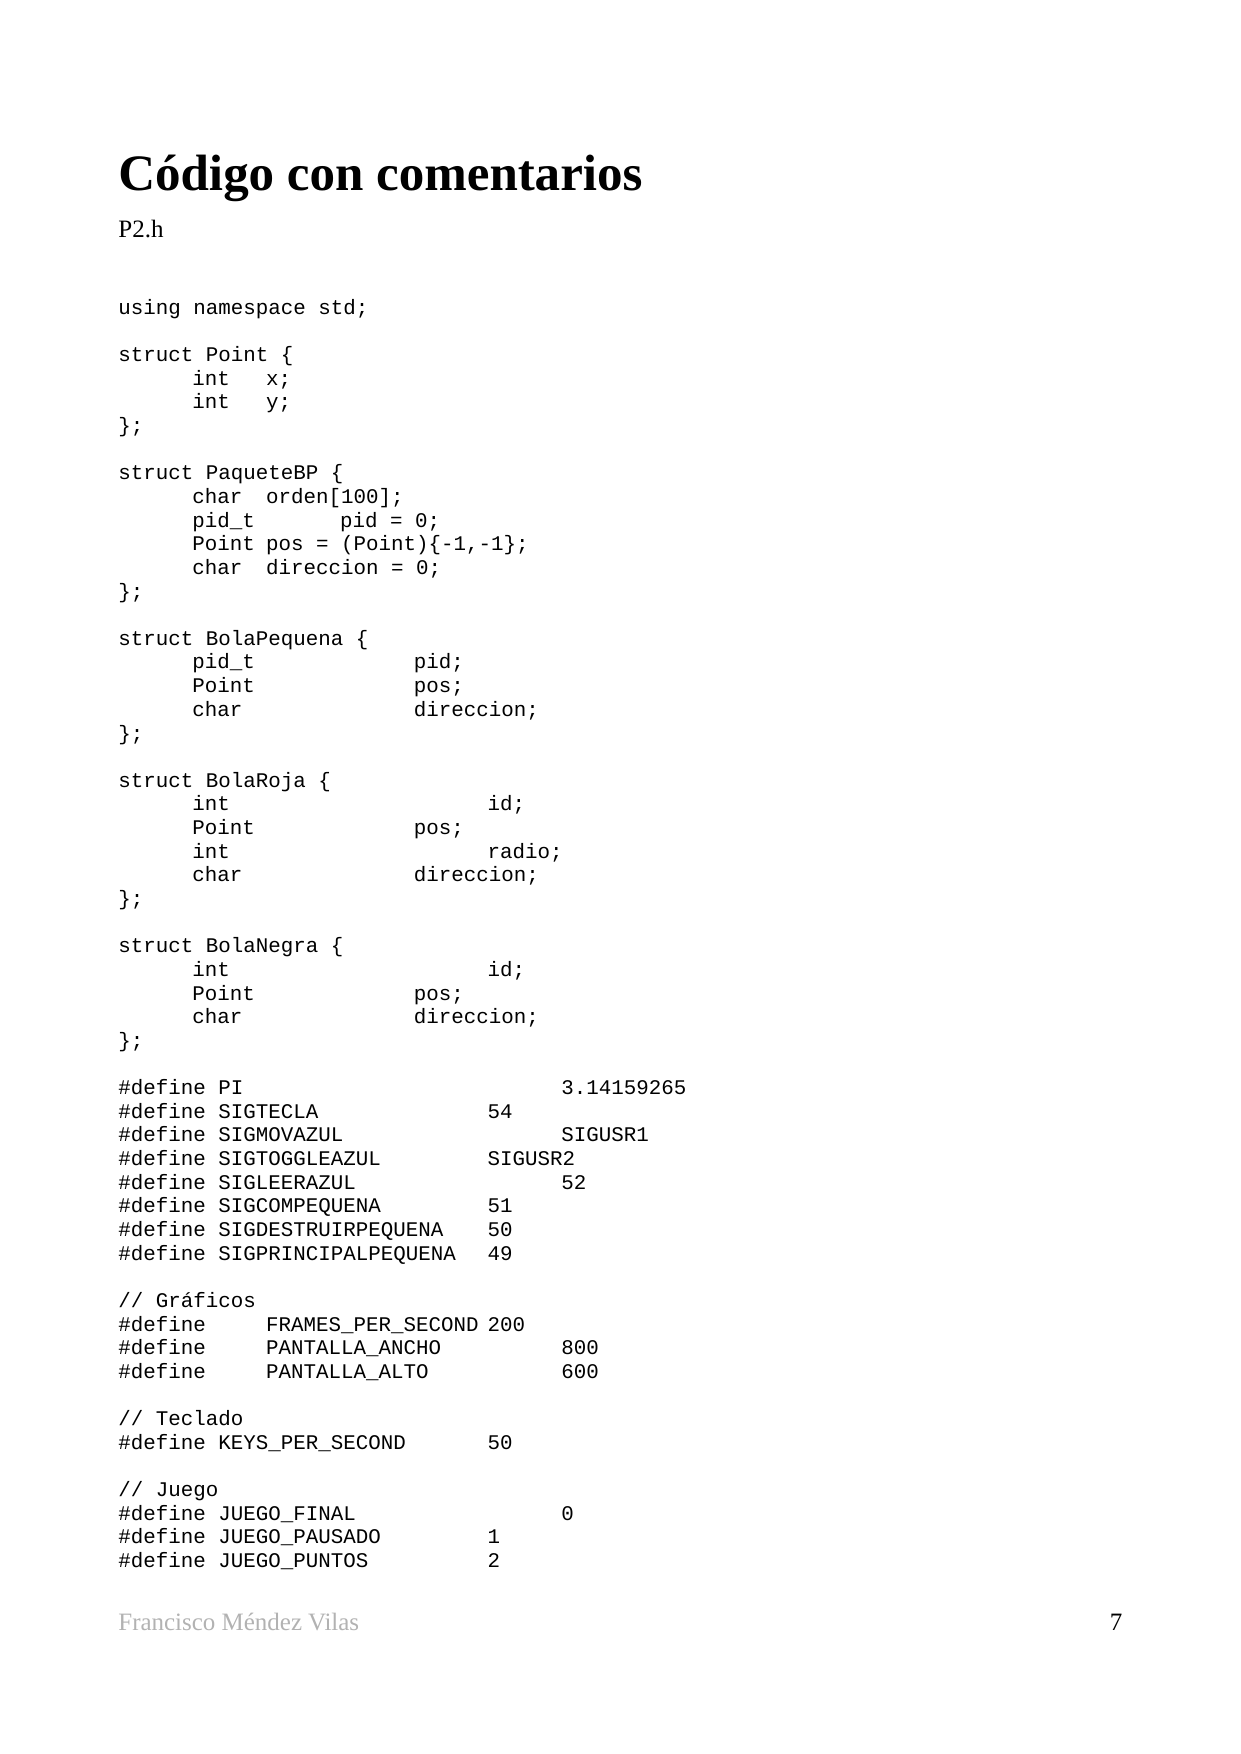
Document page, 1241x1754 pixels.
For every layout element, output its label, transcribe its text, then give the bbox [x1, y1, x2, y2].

text }; [118, 722, 1122, 746]
subtitle Código con comentarios [118, 143, 1122, 202]
text struct Point { [118, 344, 1122, 368]
text Point pos = (Point){-1,-1}; [118, 533, 1122, 557]
text #define SIGDESTRUIRPEQUENA 50 [118, 1219, 1122, 1243]
text char direccion; [118, 864, 1122, 888]
text Point pos; [118, 675, 1122, 699]
text #define SIGTECLA 54 [118, 1101, 1122, 1124]
text int radio; [118, 841, 1122, 864]
text // Teclado [118, 1408, 1122, 1432]
text }; [118, 1030, 1122, 1053]
text Point pos; [118, 983, 1122, 1006]
text #define SIGMOVAZUL SIGUSR1 [118, 1124, 1122, 1148]
text }; [118, 415, 1122, 439]
text int y; [118, 391, 1122, 415]
text struct BolaNegra { [118, 935, 1122, 959]
text char direccion; [118, 1006, 1122, 1030]
text int id; [118, 959, 1122, 983]
text #define PI 3.14159265 [118, 1077, 1122, 1101]
text Point pos; [118, 817, 1122, 841]
text #define PANTALLA_ANCHO 800 [118, 1337, 1122, 1361]
text #define FRAMES_PER_SECOND 200 [118, 1314, 1122, 1337]
text struct BolaPequena { [118, 628, 1122, 652]
text // Gráficos [118, 1290, 1122, 1314]
text struct PaqueteBP { [118, 462, 1122, 486]
text #define JUEGO_FINAL 0 [118, 1503, 1122, 1526]
text char direccion = 0; [118, 557, 1122, 581]
text pid_t pid; [118, 652, 1122, 675]
text #define PANTALLA_ALTO 600 [118, 1361, 1122, 1384]
text #define SIGLEERAZUL 52 [118, 1172, 1122, 1195]
text char orden[100]; [118, 486, 1122, 510]
text // Juego [118, 1479, 1122, 1503]
text P2.h [118, 214, 1122, 243]
text }; [118, 581, 1122, 604]
text struct BolaRoja { [118, 770, 1122, 793]
text #define SIGCOMPEQUENA 51 [118, 1195, 1122, 1219]
text int x; [118, 368, 1122, 391]
text char direccion; [118, 699, 1122, 722]
text using namespace std; [118, 297, 1122, 321]
text #define SIGTOGGLEAZUL SIGUSR2 [118, 1148, 1122, 1172]
text }; [118, 888, 1122, 912]
text #define SIGPRINCIPALPEQUENA 49 [118, 1243, 1122, 1266]
text #define JUEGO_PUNTOS 2 [118, 1550, 1122, 1574]
text #define KEYS_PER_SECOND 50 [118, 1432, 1122, 1456]
text pid_t pid = 0; [118, 510, 1122, 533]
text #define JUEGO_PAUSADO 1 [118, 1526, 1122, 1550]
text int id; [118, 793, 1122, 817]
